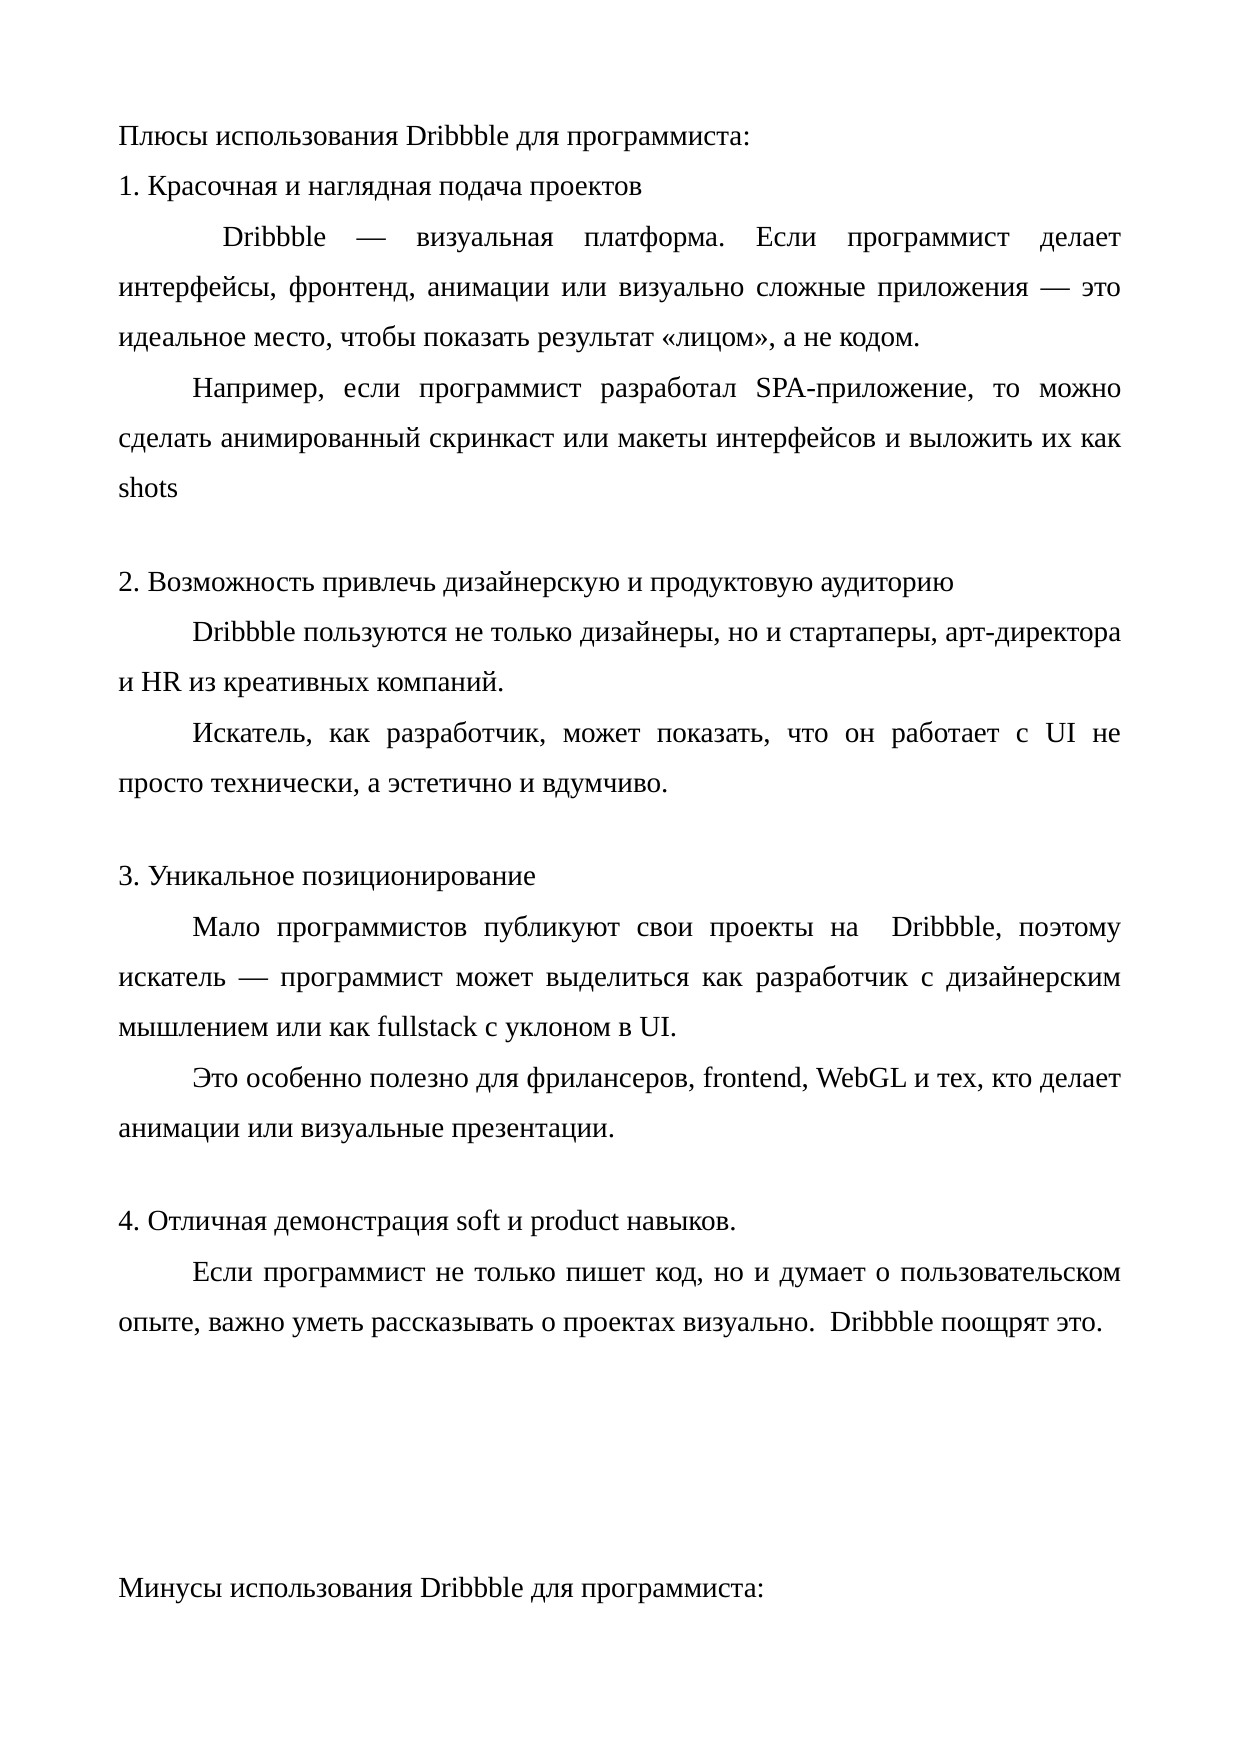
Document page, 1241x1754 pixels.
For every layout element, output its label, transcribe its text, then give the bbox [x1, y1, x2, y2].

text 3. Уникальное позиционирование [118, 858, 1122, 892]
text Если программист не только пишет код, но и думает о пользовательском опыте, важно уметь рассказывать о проектах визуально. Dribbble поощрят это. [118, 1254, 1122, 1338]
text Dribbble — визуальная платформа. Если программист делает интерфейсы, фронтенд, анимации или визуально сложные приложения — это идеальное место, чтобы показать результат «лицом», а не кодом. [118, 219, 1122, 353]
text Dribbble пользуются не только дизайнеры, но и стартаперы, арт-директора и HR из креативных компаний. [118, 614, 1122, 698]
text Плюсы использования Dribbble для программиста: [118, 118, 1122, 152]
text Это особенно полезно для фрилансеров, frontend, WebGL и тех, кто делает анимации или визуальные презентации. [118, 1060, 1122, 1143]
text 1. Красочная и наглядная подача проектов [118, 168, 1122, 202]
text 2. Возможность привлечь дизайнерскую и продуктовую аудиторию [118, 564, 1122, 597]
text Мало программистов публикуют свои проекты на Dribbble, поэтому искатель — программист может выделиться как разработчик с дизайнерским мышлением или как fullstack с уклоном в UI. [118, 909, 1122, 1043]
text 4. Отличная демонстрация soft и product навыков. [118, 1203, 1122, 1237]
text Искатель, как разработчик, может показать, что он работает с UI не просто технически, а эстетично и вдумчиво. [118, 715, 1122, 798]
text Минусы использования Dribbble для программиста: [118, 1570, 1122, 1603]
text Например, если программист разработал SPA-приложение, то можно сделать анимированный скринкаст или макеты интерфейсов и выложить их как shots [118, 370, 1122, 504]
